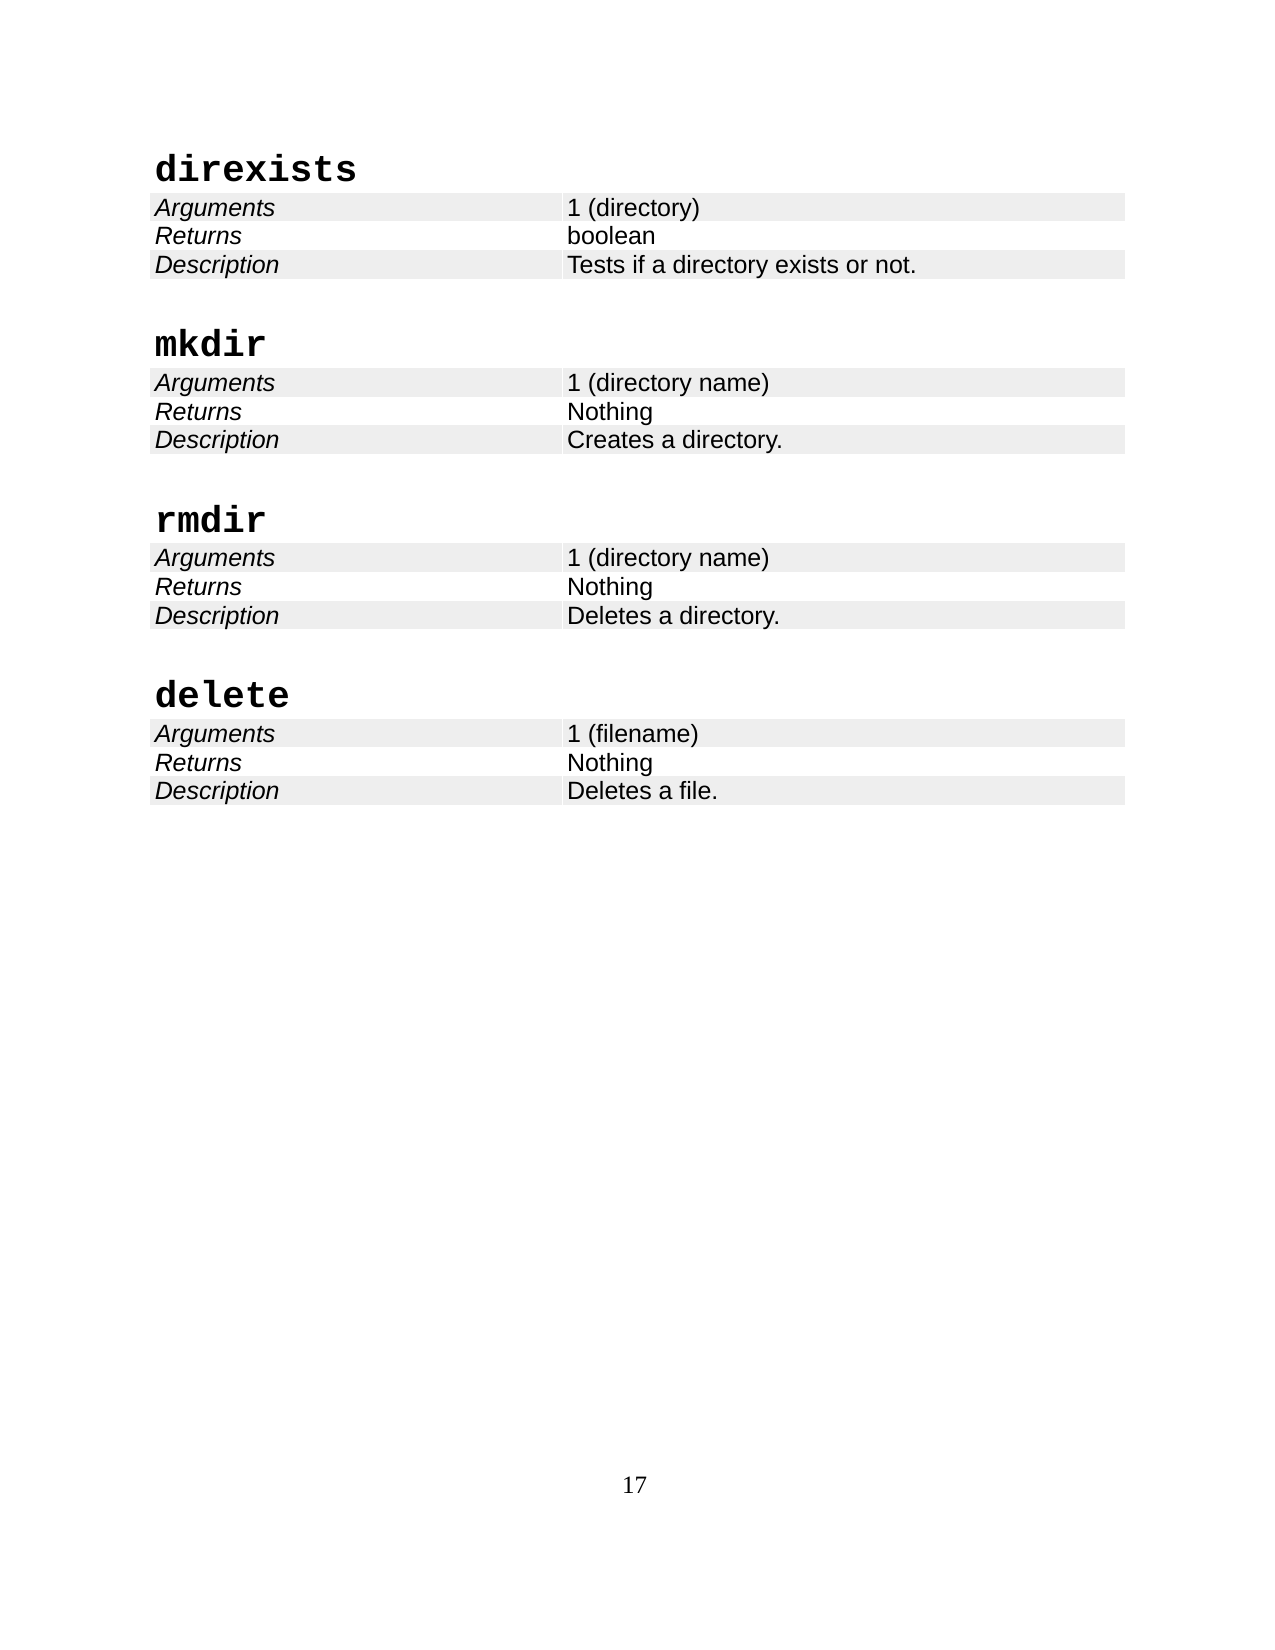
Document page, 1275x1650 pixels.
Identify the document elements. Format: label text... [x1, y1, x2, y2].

table_header [563, 325, 1125, 368]
table_header [563, 501, 1125, 543]
table_cell Description [150, 601, 562, 629]
table_cell Returns [150, 572, 562, 601]
table_cell Arguments [150, 193, 562, 221]
table_cell Arguments [150, 368, 562, 397]
table_header [563, 150, 1125, 192]
table_header [563, 676, 1125, 719]
table_cell Creates a directory. [563, 425, 1125, 454]
table_cell 1 (directory) [563, 193, 1125, 221]
table_cell Nothing [563, 748, 1125, 776]
table_header delete [150, 676, 562, 719]
table_cell Arguments [150, 543, 562, 572]
table_cell Returns [150, 748, 562, 776]
table_cell Tests if a directory exists or not. [563, 250, 1125, 279]
table_cell Description [150, 776, 562, 805]
table_cell Nothing [563, 572, 1125, 601]
table_cell Deletes a file. [563, 776, 1125, 805]
table_cell Returns [150, 221, 562, 250]
table_cell 1 (directory name) [563, 368, 1125, 397]
table_cell Deletes a directory. [563, 601, 1125, 629]
table_header direxists [150, 150, 562, 192]
table_cell Nothing [563, 397, 1125, 425]
table_cell boolean [563, 221, 1125, 250]
table_cell Description [150, 250, 562, 279]
table_header mkdir [150, 325, 562, 368]
table_cell 1 (directory name) [563, 543, 1125, 572]
table_cell Description [150, 425, 562, 454]
table_header rmdir [150, 501, 562, 543]
table_cell 1 (filename) [563, 719, 1125, 747]
table_cell Arguments [150, 719, 562, 747]
table_cell Returns [150, 397, 562, 425]
